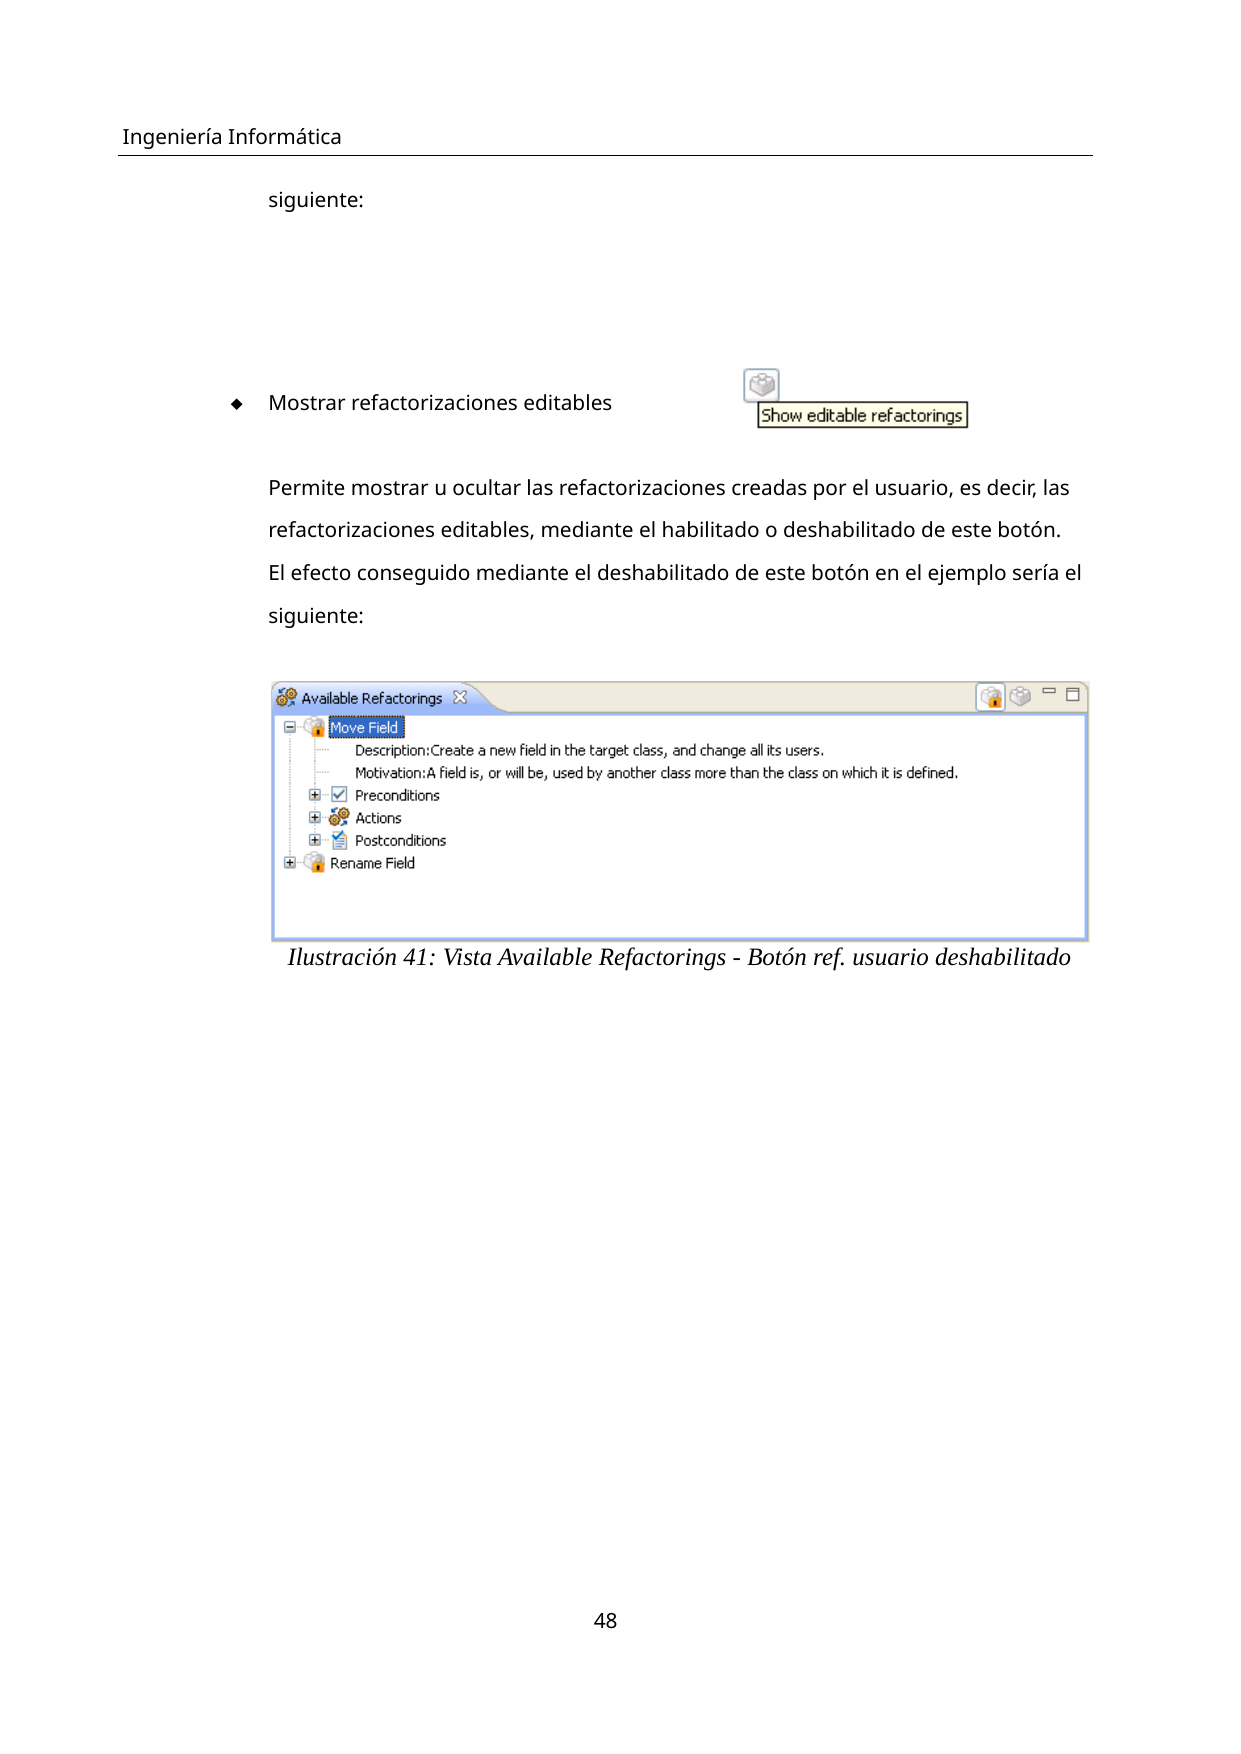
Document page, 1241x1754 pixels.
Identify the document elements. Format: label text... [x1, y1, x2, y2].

list Mostrar refactorizaciones editables Permite mostrar u ocultar las refactorizaciones creadas por el usuario, es decir, las refactorizaciones editables, mediante el habilitado o deshabilitado de este botón. El efecto conseguido mediante el deshabilitado de este botón en el ejemplo sería el siguiente: [231, 388, 1093, 629]
picture [271, 681, 1090, 943]
list siguiente: [231, 185, 1093, 213]
picture [739, 364, 973, 433]
text Ilustración 41: Vista Available Refactorings - Botón ref. usuario deshabilitado [271, 943, 1090, 971]
